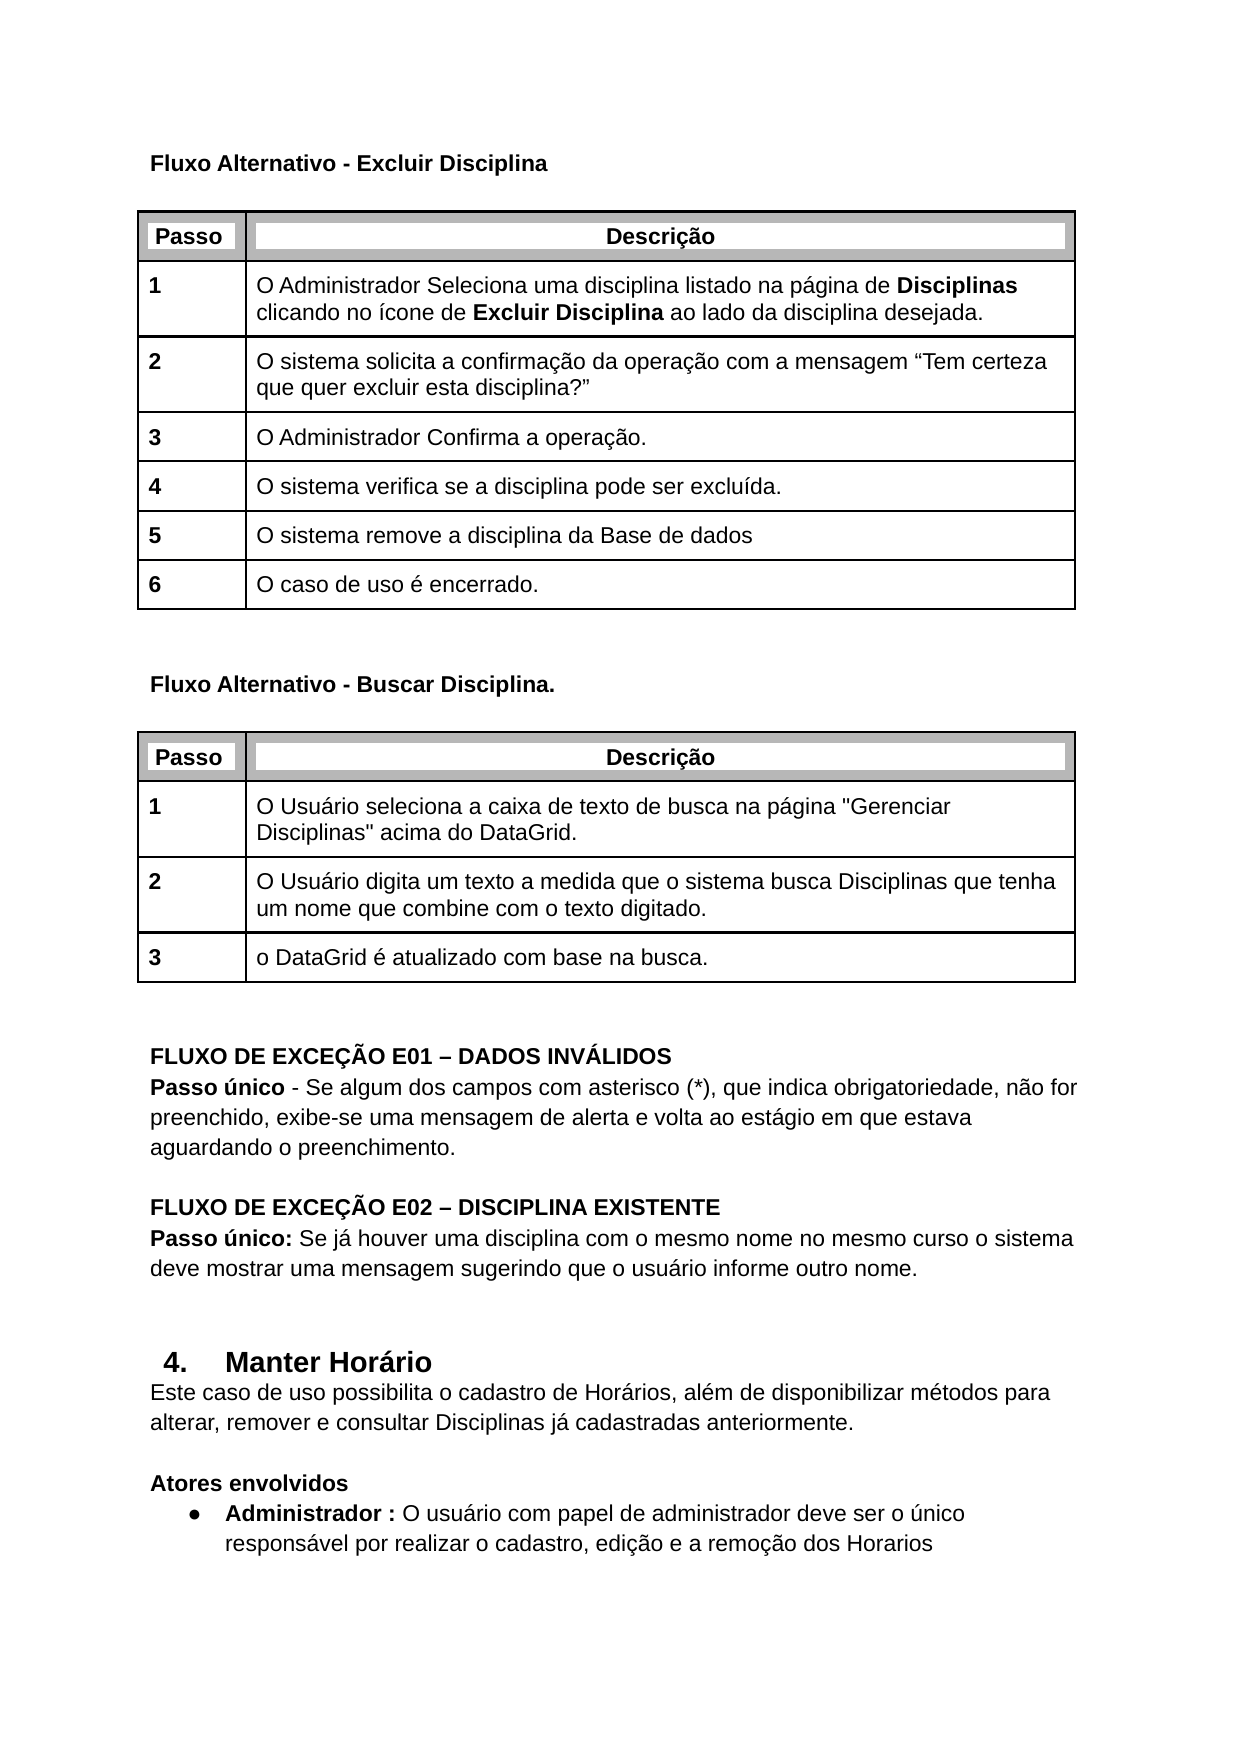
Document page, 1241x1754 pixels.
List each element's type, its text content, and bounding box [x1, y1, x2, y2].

table_cell O Usuário seleciona a caixa de texto de busca na página "Gerenciar Disciplinas" acima do DataGrid. [247, 782, 1074, 856]
table_cell 6 [139, 561, 245, 608]
table_header Descrição [247, 733, 1074, 780]
table_cell o DataGrid é atualizado com base na busca. [247, 934, 1074, 981]
table_header Passo [139, 213, 245, 260]
text FLUXO DE EXCEÇÃO E01 – DADOS INVÁLIDOS [150, 1043, 1090, 1069]
table_cell 5 [139, 512, 245, 559]
table_header Descrição [247, 213, 1074, 260]
table_cell O sistema remove a disciplina da Base de dados [247, 512, 1074, 559]
table_cell O Administrador Seleciona uma disciplina listado na página de Disciplinas clicando no ícone de Excluir Disciplina ao lado da disciplina desejada. [247, 262, 1074, 335]
table_header Passo [139, 733, 245, 780]
table_cell 2 [139, 338, 245, 411]
subtitle Manter Horário [187, 1345, 1090, 1379]
table_cell 3 [139, 934, 245, 981]
list Administrador : O usuário com papel de administrador deve ser o único responsável por realizar o cadastro, edição e a remoção dos Horarios [187, 1500, 1090, 1556]
text Passo único - Se algum dos campos com asterisco (*), que indica obrigatoriedade, não for preenchido, exibe-se uma mensagem de alerta e volta ao estágio em que estava aguardando o preenchimento. [150, 1073, 1090, 1160]
table_cell 3 [139, 413, 245, 460]
table_cell O caso de uso é encerrado. [247, 561, 1074, 608]
table_cell 1 [139, 262, 245, 335]
table_cell O Usuário digita um texto a medida que o sistema busca Disciplinas que tenha um nome que combine com o texto digitado. [247, 858, 1074, 931]
text Fluxo Alternativo - Buscar Disciplina. [150, 671, 1090, 697]
text Este caso de uso possibilita o cadastro de Horários, além de disponibilizar métodos para alterar, remover e consultar Disciplinas já cadastradas anteriormente. [150, 1379, 1090, 1435]
text Atores envolvidos [150, 1469, 1090, 1496]
table_cell O Administrador Confirma a operação. [247, 413, 1074, 460]
text Passo único: Se já houver uma disciplina com o mesmo nome no mesmo curso o sistema deve mostrar uma mensagem sugerindo que o usuário informe outro nome. [150, 1224, 1090, 1281]
table_cell 2 [139, 858, 245, 931]
table_cell O sistema verifica se a disciplina pode ser excluída. [247, 462, 1074, 509]
table_cell 1 [139, 782, 245, 856]
table_cell O sistema solicita a confirmação da operação com a mensagem “Tem certeza que quer excluir esta disciplina?” [247, 338, 1074, 411]
text FLUXO DE EXCEÇÃO E02 – DISCIPLINA EXISTENTE [150, 1194, 1090, 1221]
table_cell 4 [139, 462, 245, 509]
text Fluxo Alternativo - Excluir Disciplina [150, 150, 1090, 176]
